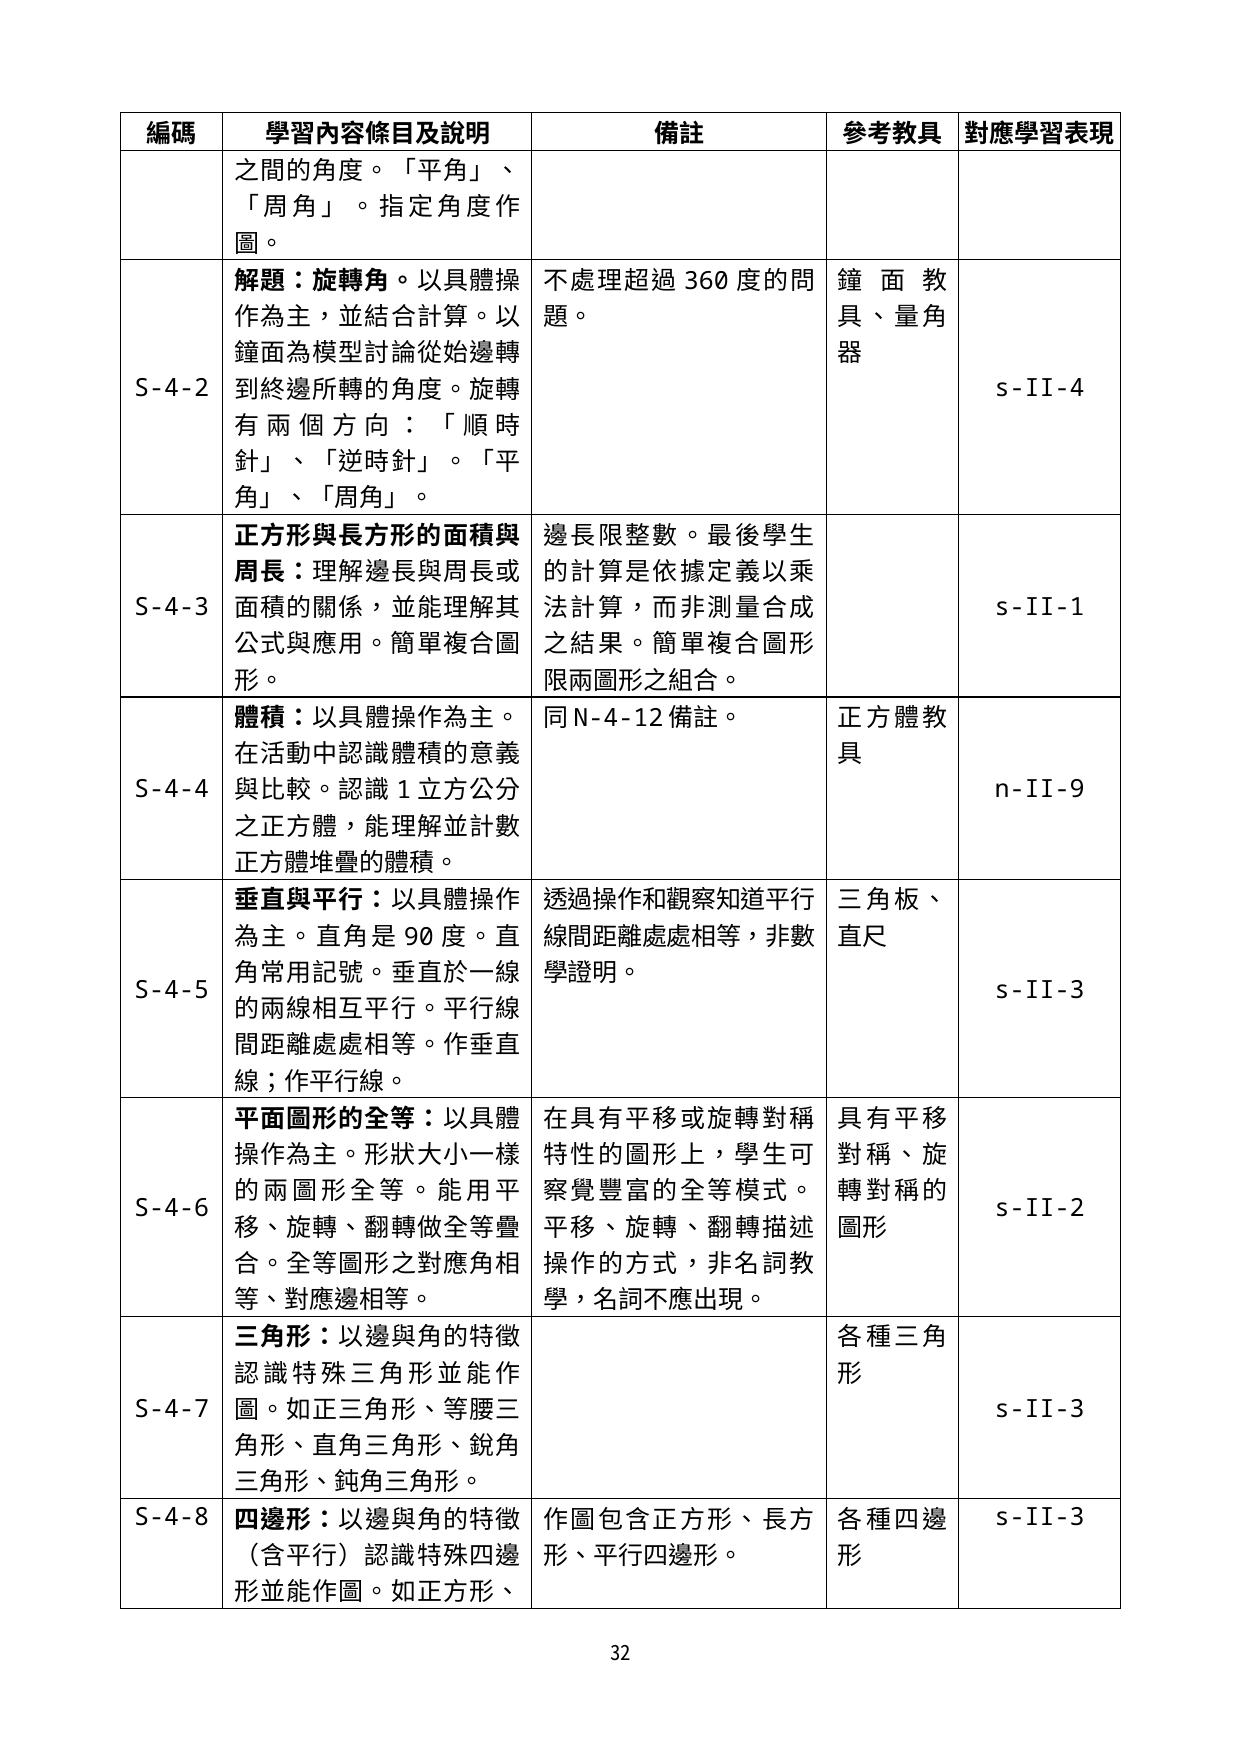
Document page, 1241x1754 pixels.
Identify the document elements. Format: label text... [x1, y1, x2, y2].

table_cell 鐘面教具、量角器 [827, 260, 958, 514]
table_cell [532, 1317, 826, 1498]
table_cell s-II-3 [959, 1499, 1120, 1608]
table_header 參考教具 [827, 113, 958, 149]
table_cell 三角板、直尺 [827, 880, 958, 1097]
table_cell s-II-4 [959, 260, 1120, 514]
table_cell 邊長限整數。最後學生的計算是依據定義以乘法計算，而非測量合成之結果。簡單複合圖形限兩圖形之組合。 [532, 515, 826, 696]
table_header 備註 [532, 113, 826, 149]
table_cell S-4-5 [121, 880, 222, 1097]
table_cell s-II-2 [959, 1098, 1120, 1316]
table_cell 三角形：以邊與角的特徵認識特殊三角形並能作圖。如正三角形、等腰三角形、直角三角形、銳角三角形、鈍角三角形。 [223, 1317, 531, 1498]
table_cell S-4-4 [121, 698, 222, 879]
table_header 編碼 [121, 113, 222, 149]
table_cell S-4-6 [121, 1098, 222, 1316]
table_cell S-4-2 [121, 260, 222, 514]
table_header 對應學習表現 [959, 113, 1120, 149]
table_cell 正方形與長方形的面積與周長：理解邊長與周長或面積的關係，並能理解其公式與應用。簡單複合圖形。 [223, 515, 531, 696]
table_cell 在具有平移或旋轉對稱特性的圖形上，學生可察覺豐富的全等模式。平移、旋轉、翻轉描述操作的方式，非名詞教學，名詞不應出現。 [532, 1098, 826, 1316]
table_cell 平面圖形的全等：以具體操作為主。形狀大小一樣的兩圖形全等。能用平移、旋轉、翻轉做全等疊合。全等圖形之對應角相等、對應邊相等。 [223, 1098, 531, 1316]
table_cell [827, 151, 958, 259]
table_cell S-4-7 [121, 1317, 222, 1498]
table_cell [121, 151, 222, 259]
table_cell [827, 515, 958, 696]
table_cell 四邊形：以邊與角的特徵（含平行）認識特殊四邊形並能作圖。如正方形、 [223, 1499, 531, 1608]
table_cell 各種三角形 [827, 1317, 958, 1498]
table_header 學習內容條目及說明 [223, 113, 531, 149]
table_cell [532, 151, 826, 259]
table_cell 各種四邊形 [827, 1499, 958, 1608]
table_cell s-II-3 [959, 880, 1120, 1097]
table_cell 具有平移對稱、旋轉對稱的圖形 [827, 1098, 958, 1316]
table_cell 垂直與平行：以具體操作為主。直角是90度。直角常用記號。垂直於一線的兩線相互平行。平行線間距離處處相等。作垂直線；作平行線。 [223, 880, 531, 1097]
table_cell n-II-9 [959, 698, 1120, 879]
table_cell 作圖包含正方形、長方形、平行四邊形。 [532, 1499, 826, 1608]
table_cell [959, 151, 1120, 259]
table_cell 透過操作和觀察知道平行線間距離處處相等，非數學證明。 [532, 880, 826, 1097]
table_cell 體積：以具體操作為主。在活動中認識體積的意義與比較。認識1立方公分之正方體，能理解並計數正方體堆疊的體積。 [223, 698, 531, 879]
table_cell S-4-3 [121, 515, 222, 696]
table_cell 解題：旋轉角。以具體操作為主，並結合計算。以鐘面為模型討論從始邊轉到終邊所轉的角度。旋轉有兩個方向：「順時針」、「逆時針」。「平角」、「周角」。 [223, 260, 531, 514]
table_cell s-II-3 [959, 1317, 1120, 1498]
table_cell 正方體教具 [827, 698, 958, 879]
table_cell 同N-4-12備註。 [532, 698, 826, 879]
table_cell 之間的角度。「平角」、「周角」。指定角度作圖。 [223, 151, 531, 259]
table_cell 不處理超過360度的問題。 [532, 260, 826, 514]
table_cell s-II-1 [959, 515, 1120, 696]
table_cell S-4-8 [121, 1499, 222, 1608]
